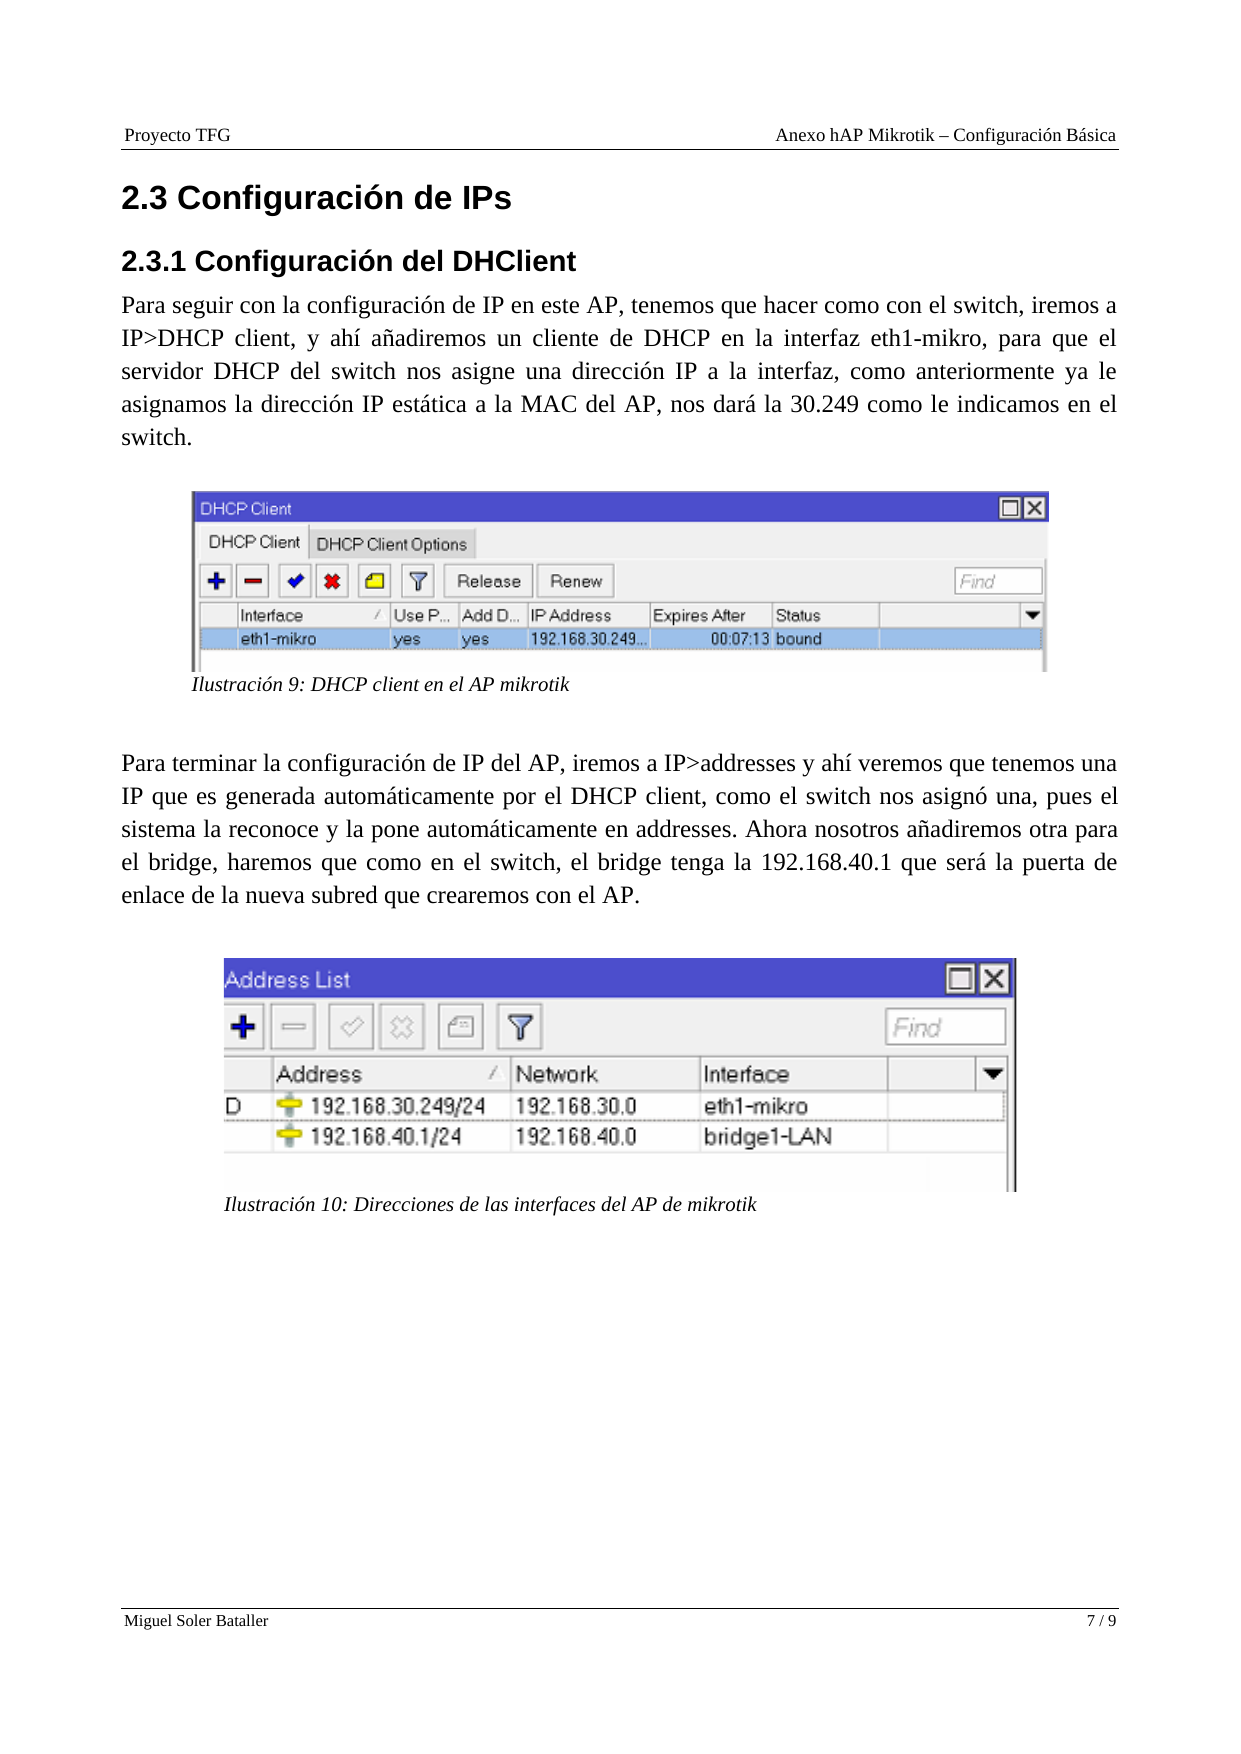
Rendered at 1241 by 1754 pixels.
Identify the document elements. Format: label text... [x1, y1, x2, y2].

text Para terminar la configuración de IP del AP, iremos a IP>addresses y ahí veremos que tenemos una IP que es generada automáticamente por el DHCP client, como el switch nos asignó una, pues el sistema la reconoce y la pone automáticamente en addresses. Ahora nosotros añadiremos otra para el bridge, haremos que como en el switch, el bridge tenga la 192.168.40.1 que será la puerta de enlace de la nueva subred que crearemos con el AP. [121, 748, 1119, 909]
text Ilustración 10: Direcciones de las interfaces del AP de mikrotik [224, 1192, 1016, 1216]
text Ilustración 9: DHCP client en el AP mikrotik [191, 672, 1049, 696]
picture [191, 490, 1049, 672]
text Para seguir con la configuración de IP en este AP, tenemos que hacer como con el switch, iremos a IP>DHCP client, y ahí añadiremos un cliente de DHCP en la interfaz eth1-mikro, para que el servidor DHCP del switch nos asigne una dirección IP a la interfaz, como anteriormente ya le asignamos la dirección IP estática a la MAC del AP, nos dará la 30.249 como le indicamos en el switch. [121, 290, 1119, 451]
subtitle 2.3.1 Configuración del DHClient [121, 244, 1119, 278]
subtitle 2.3 Configuración de IPs [121, 178, 1119, 217]
picture [223, 958, 1017, 1192]
